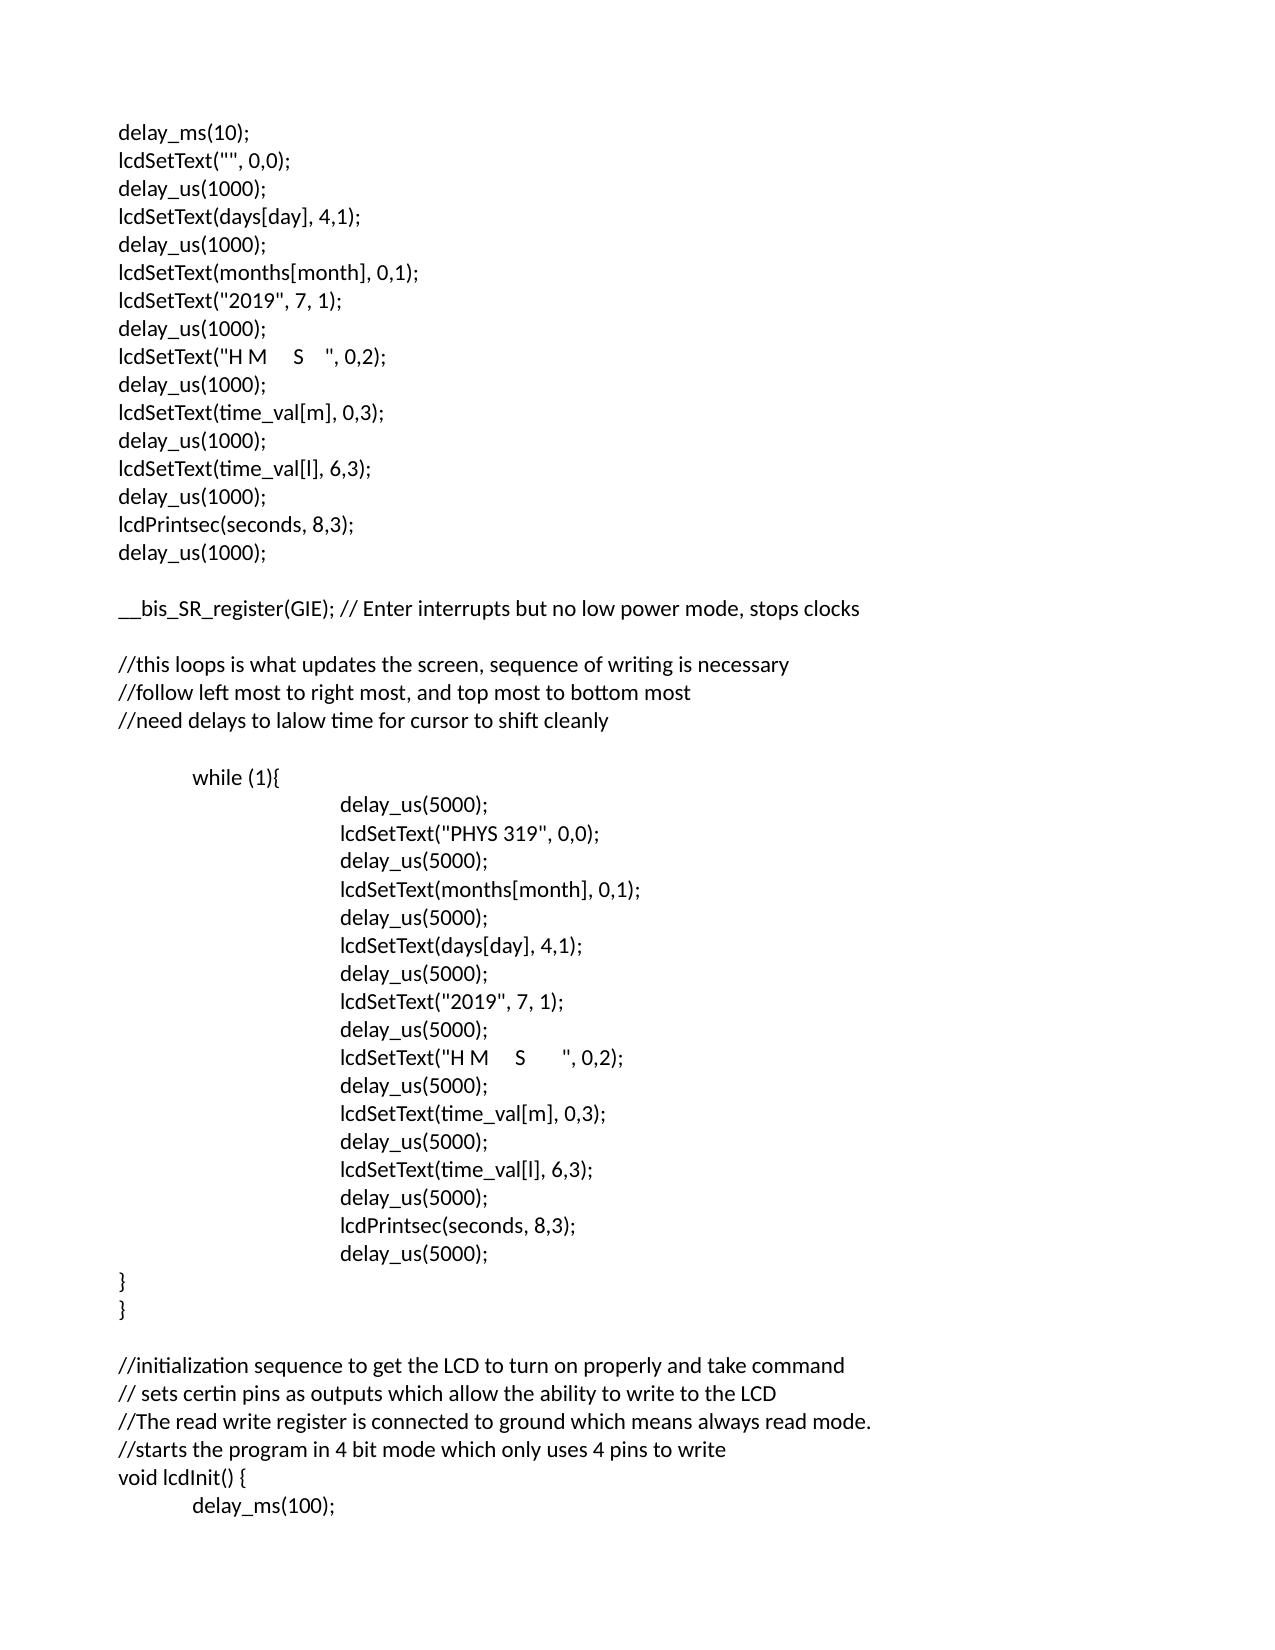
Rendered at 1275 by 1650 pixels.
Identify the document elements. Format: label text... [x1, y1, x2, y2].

text delay_us(5000); [118, 903, 1157, 931]
text delay_us(1000); [118, 370, 1157, 398]
text delay_us(1000); [118, 482, 1157, 510]
text lcdSetText("2019", 7, 1); [118, 987, 1157, 1015]
text lcdSetText(days[day], 4,1); [118, 931, 1157, 959]
text lcdPrintsec(seconds, 8,3); [118, 510, 1157, 538]
text delay_us(1000); [118, 426, 1157, 454]
text delay_us(5000); [118, 1127, 1157, 1155]
text delay_ms(10); [118, 118, 1157, 146]
text delay_us(5000); [118, 1015, 1157, 1043]
text __bis_SR_register(GIE); // Enter interrupts but no low power mode, stops clocks [118, 594, 1157, 622]
text lcdSetText("H M S ", 0,2); [118, 1043, 1157, 1071]
text delay_ms(100); [118, 1491, 1157, 1519]
text lcdSetText(time_val[l], 6,3); [118, 454, 1157, 482]
text //The read write register is connected to ground which means always read mode. [118, 1407, 1157, 1435]
text lcdSetText("", 0,0); [118, 146, 1157, 174]
text delay_us(1000); [118, 538, 1157, 566]
text void lcdInit() { [118, 1463, 1157, 1491]
text lcdSetText(months[month], 0,1); [118, 258, 1157, 286]
text delay_us(5000); [118, 1183, 1157, 1211]
text delay_us(5000); [118, 847, 1157, 875]
text } [118, 1295, 1157, 1323]
text lcdSetText(days[day], 4,1); [118, 202, 1157, 230]
text lcdPrintsec(seconds, 8,3); [118, 1211, 1157, 1239]
text lcdSetText(time_val[m], 0,3); [118, 398, 1157, 426]
text lcdSetText(time_val[m], 0,3); [118, 1099, 1157, 1127]
text lcdSetText(months[month], 0,1); [118, 875, 1157, 903]
text //follow left most to right most, and top most to bottom most [118, 678, 1157, 707]
text while (1){ [118, 763, 1157, 791]
text delay_us(5000); [118, 959, 1157, 987]
text lcdSetText("2019", 7, 1); [118, 286, 1157, 314]
text delay_us(1000); [118, 230, 1157, 258]
text lcdSetText(time_val[l], 6,3); [118, 1155, 1157, 1183]
text delay_us(1000); [118, 174, 1157, 202]
text //starts the program in 4 bit mode which only uses 4 pins to write [118, 1435, 1157, 1463]
text lcdSetText("PHYS 319", 0,0); [118, 819, 1157, 847]
text delay_us(1000); [118, 314, 1157, 342]
text //need delays to lalow time for cursor to shift cleanly [118, 707, 1157, 734]
text //this loops is what updates the screen, sequence of writing is necessary [118, 651, 1157, 678]
text delay_us(5000); [118, 1071, 1157, 1099]
text delay_us(5000); [118, 1239, 1157, 1267]
text lcdSetText("H M S ", 0,2); [118, 342, 1157, 370]
text // sets certin pins as outputs which allow the ability to write to the LCD [118, 1379, 1157, 1407]
text } [118, 1267, 1157, 1295]
text delay_us(5000); [118, 791, 1157, 819]
text //initialization sequence to get the LCD to turn on properly and take command [118, 1351, 1157, 1379]
